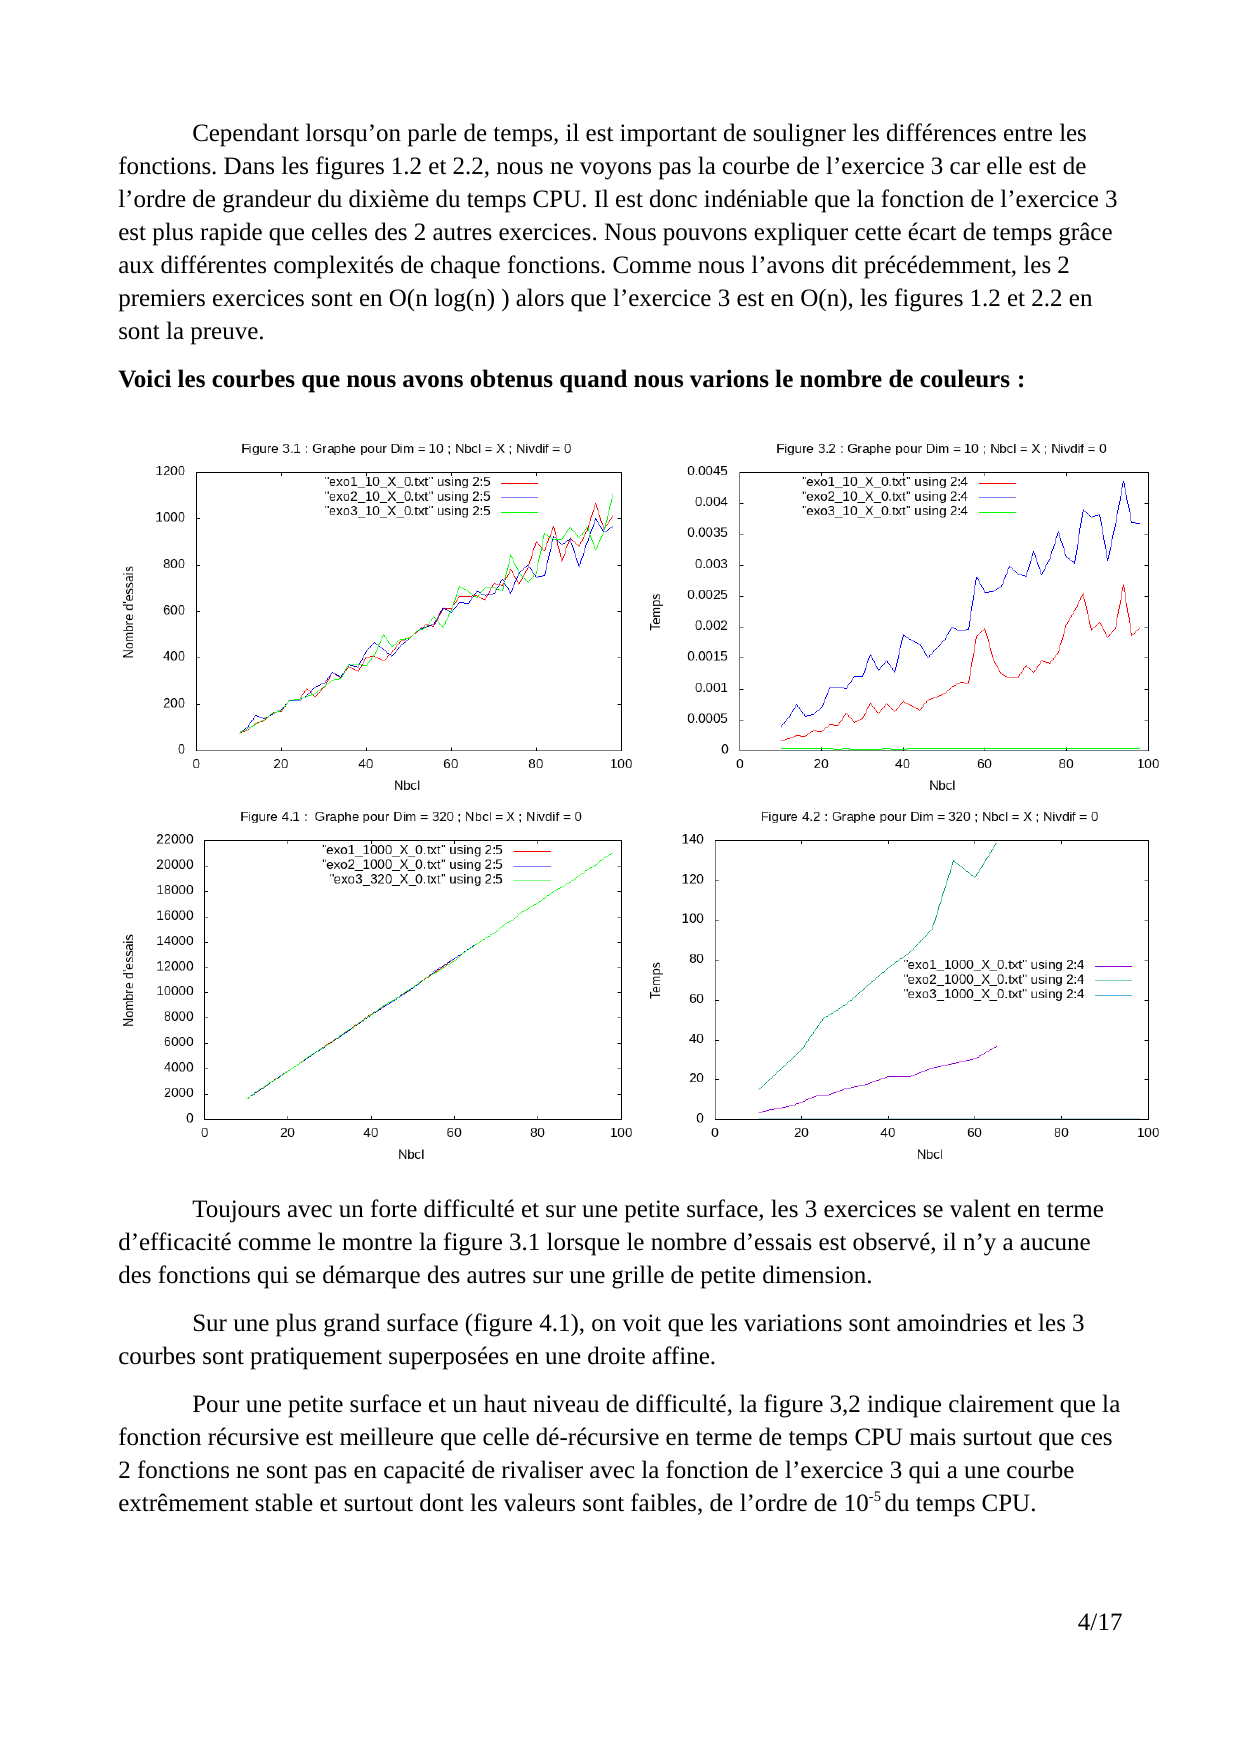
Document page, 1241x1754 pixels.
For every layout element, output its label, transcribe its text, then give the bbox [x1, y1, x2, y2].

text Voici les courbes que nous avons obtenus quand nous varions le nombre de couleurs : [118, 364, 1122, 393]
text Pour une petite surface et un haut niveau de difficulté, la figure 3,2 indique clairement que la fonction récursive est meilleure que celle dé-récursive en terme de temps CPU mais surtout que ces 2 fonctions ne sont pas en capacité de rivaliser avec la fonction de l’exercice 3 qui a une courbe extrêmement stable et surtout dont les valeurs sont faibles, de l’ordre de 10-5 du temps CPU. [118, 1389, 1122, 1516]
text Cependant lorsqu’on parle de temps, il est important de souligner les différences entre les fonctions. Dans les figures 1.2 et 2.2, nous ne voyons pas la courbe de l’exercice 3 car elle est de l’ordre de grandeur du dixième du temps CPU. Il est donc indéniable que la fonction de l’exercice 3 est plus rapide que celles des 2 autres exercices. Nous pouvons expliquer cette écart de temps grâce aux différentes complexités de chaque fonctions. Comme nous l’avons dit précédemment, les 2 premiers exercices sont en O(n log(n) ) alors que l’exercice 3 est en O(n), les figures 1.2 et 2.2 en sont la preuve. [118, 118, 1122, 345]
picture [118, 428, 1173, 1166]
text Sur une plus grand surface (figure 4.1), on voit que les variations sont amoindries et les 3 courbes sont pratiquement superposées en une droite affine. [118, 1308, 1122, 1370]
text Toujours avec un forte difficulté et sur une petite surface, les 3 exercices se valent en terme d’efficacité comme le montre la figure 3.1 lorsque le nombre d’essais est observé, il n’y a aucune des fonctions qui se démarque des autres sur une grille de petite dimension. [118, 1194, 1122, 1289]
